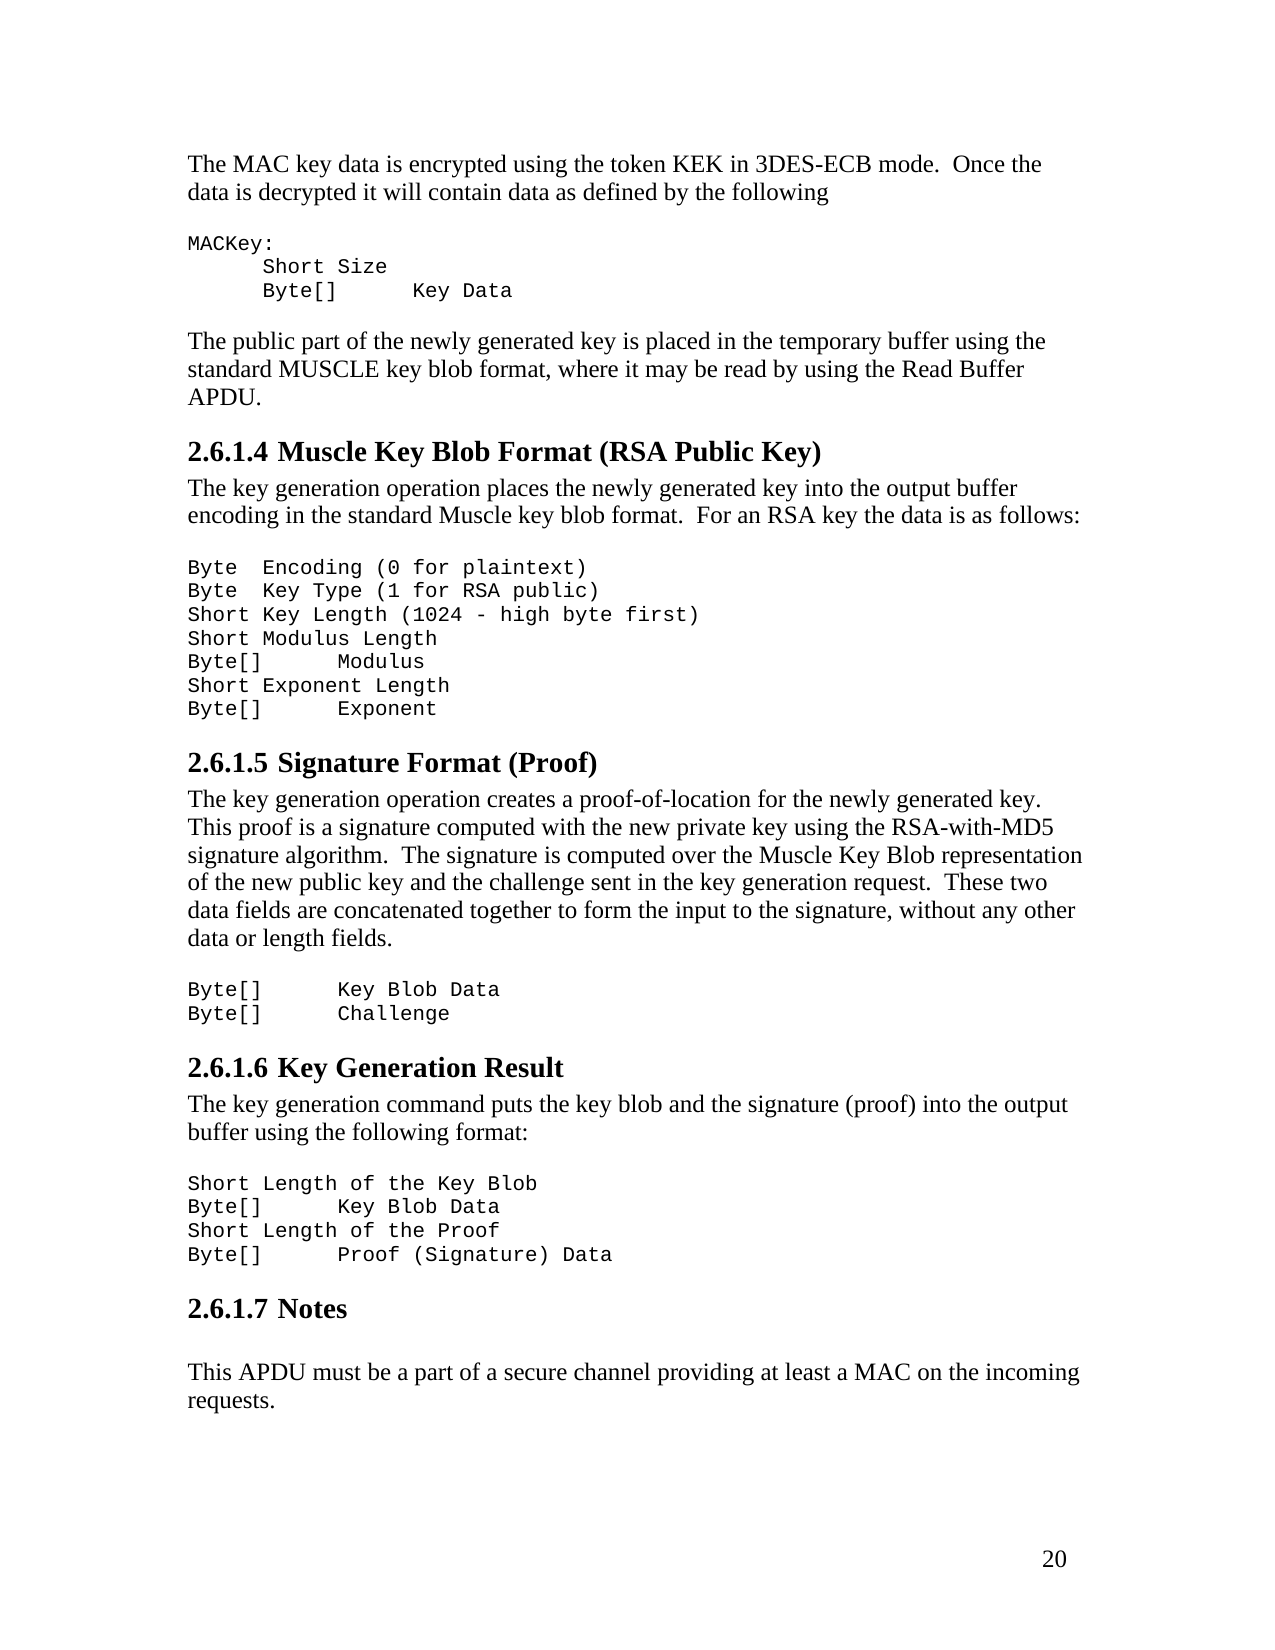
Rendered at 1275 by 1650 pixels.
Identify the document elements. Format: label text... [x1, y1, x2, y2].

text MACKey: [187, 233, 1087, 257]
text Byte[] Key Blob Data [187, 979, 1087, 1003]
text Byte Encoding (0 for plaintext) [187, 557, 1087, 581]
text Byte Key Type (1 for RSA public) [187, 581, 1087, 604]
text Short Length of the Proof [187, 1220, 1087, 1244]
text Short Modulus Length [187, 628, 1087, 651]
subtitle Notes [187, 1292, 1087, 1324]
text Short Length of the Key Blob [187, 1173, 1087, 1197]
text Byte[] Proof (Signature) Data [187, 1244, 1087, 1267]
text The key generation command puts the key blob and the signature (proof) into the output buffer using the following format: [187, 1090, 1087, 1145]
text The key generation operation places the newly generated key into the output buffer encoding in the standard Muscle key blob format. For an RSA key the data is as follows: [187, 474, 1087, 529]
text The MAC key data is encrypted using the token KEK in 3DES-ECB mode. Once the data is decrypted it will contain data as defined by the following [187, 150, 1087, 205]
text Byte[] Key Blob Data [187, 1197, 1087, 1220]
text Byte[] Challenge [187, 1003, 1087, 1026]
text Byte[] Modulus [187, 651, 1087, 675]
text This APDU must be a part of a secure channel providing at least a MAC on the incoming requests. [187, 1358, 1087, 1414]
text Short Size [187, 257, 1087, 280]
text The public part of the newly generated key is placed in the temporary buffer using the standard MUSCLE key blob format, where it may be read by using the Read Buffer APDU. [187, 327, 1087, 410]
text Byte[] Key Data [187, 280, 1087, 304]
text The key generation operation creates a proof-of-location for the newly generated key. This proof is a signature computed with the new private key using the RSA-with-MD5 signature algorithm. The signature is computed over the Muscle Key Blob representation of the new public key and the challenge sent in the key generation request. These two data fields are concatenated together to form the input to the signature, without any other data or length fields. [187, 785, 1087, 952]
subtitle Signature Format (Proof) [187, 747, 1087, 779]
text Byte[] Exponent [187, 698, 1087, 722]
subtitle Key Generation Result [187, 1051, 1087, 1084]
subtitle Muscle Key Blob Format (RSA Public Key) [187, 435, 1087, 468]
text Short Key Length (1024 - high byte first) [187, 604, 1087, 628]
text Short Exponent Length [187, 675, 1087, 698]
